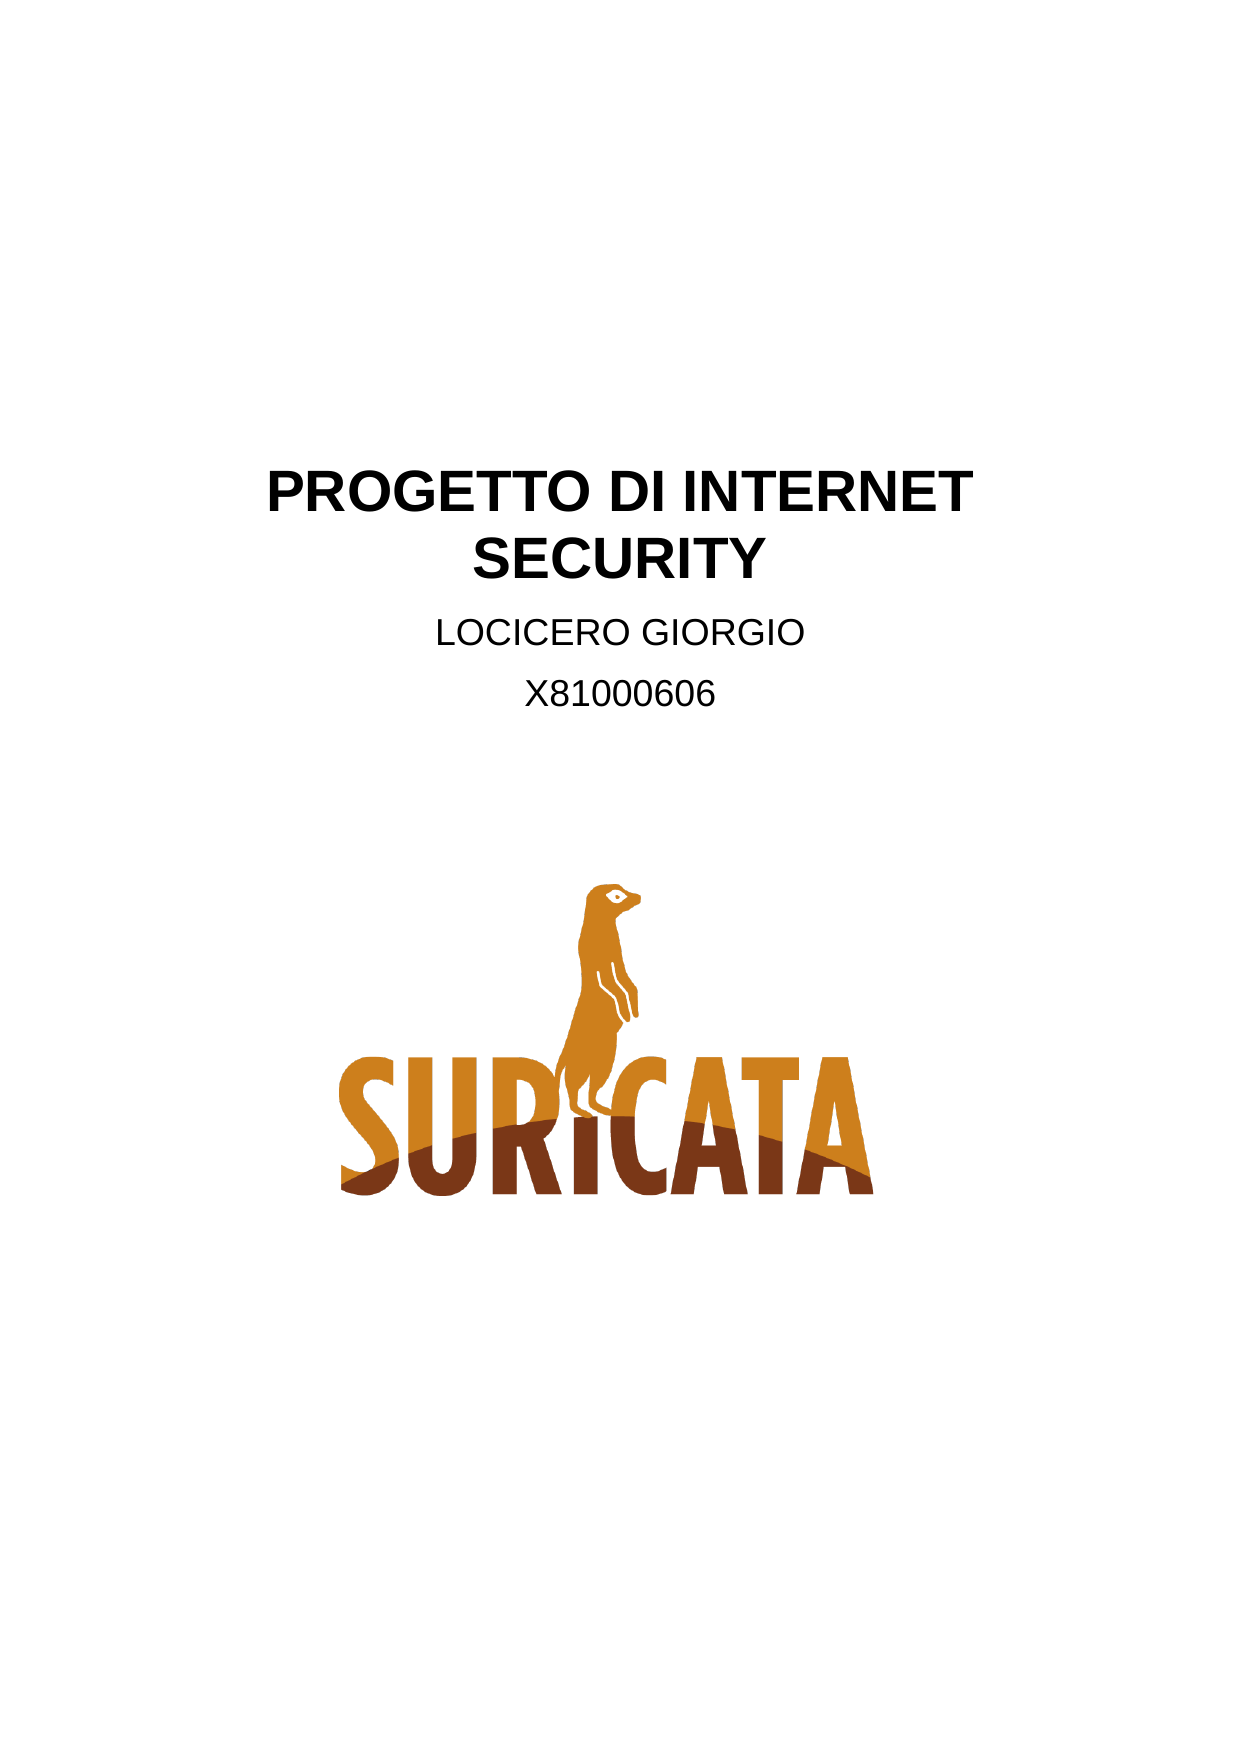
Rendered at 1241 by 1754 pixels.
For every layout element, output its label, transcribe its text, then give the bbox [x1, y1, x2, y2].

subtitle LOCICERO GIORGIO [118, 610, 1122, 653]
title PROGETTO DI INTERNET SECURITY [118, 457, 1122, 591]
picture [337, 882, 875, 1198]
subtitle X81000606 [118, 672, 1122, 715]
